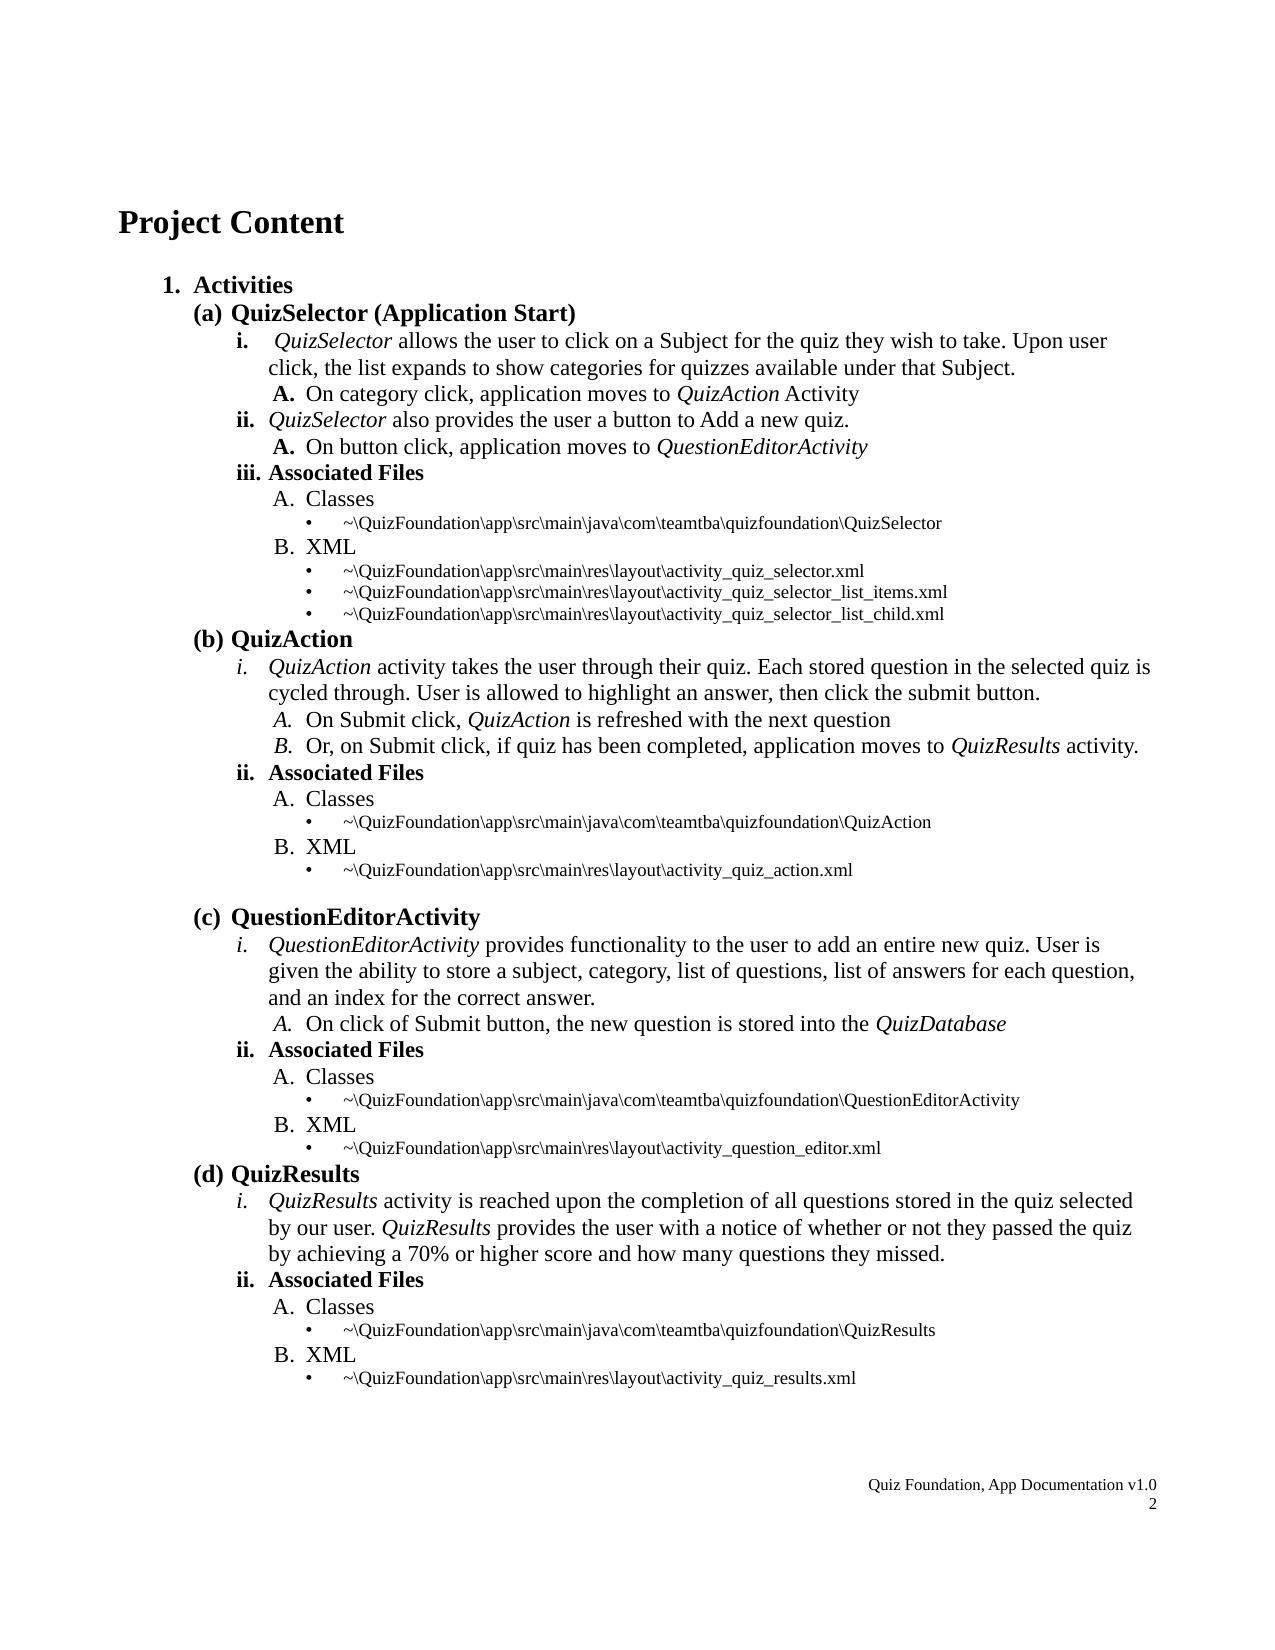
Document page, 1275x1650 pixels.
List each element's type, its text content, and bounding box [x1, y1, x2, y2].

list ~\QuizFoundation\app\src\main\java\com\teamtba\quizfoundation\QuizResults [306, 1319, 1157, 1341]
list QuizResults activity is reached upon the completion of all questions stored in the quiz selected by our user. QuizResults provides the user with a notice of whether or not they passed the quiz by achieving a 70% or higher score and how many questions they missed. [231, 1187, 1157, 1266]
list QuestionEditorActivity [193, 902, 1157, 931]
text Project Content [118, 203, 1157, 241]
list QuizSelector allows the user to click on a Subject for the quiz they wish to take. Upon user click, the list expands to show categories for quizzes available under that Subject. [231, 327, 1157, 380]
list ~\QuizFoundation\app\src\main\java\com\teamtba\quizfoundation\QuestionEditorActivity [306, 1089, 1157, 1111]
list Associated Files [231, 1036, 1157, 1063]
list ~\QuizFoundation\app\src\main\res\layout\activity_question_editor.xml [306, 1137, 1157, 1159]
list Activities [156, 270, 1157, 298]
list ~\QuizFoundation\app\src\main\res\layout\activity_quiz_selector_list_child.xml [306, 603, 1157, 624]
list QuestionEditorActivity provides functionality to the user to add an entire new quiz. User is given the ability to store a subject, category, list of questions, list of answers for each question, and an index for the correct answer. [231, 931, 1157, 1010]
list XML [268, 833, 1157, 859]
list On click of Submit button, the new question is stored into the QuizDatabase [268, 1010, 1157, 1036]
list XML [268, 1341, 1157, 1367]
list Associated Files [231, 1266, 1157, 1293]
list XML [268, 1111, 1157, 1137]
list ~\QuizFoundation\app\src\main\java\com\teamtba\quizfoundation\QuizAction [306, 811, 1157, 833]
list ~\QuizFoundation\app\src\main\res\layout\activity_quiz_selector.xml [306, 560, 1157, 581]
list On category click, application moves to QuizAction Activity [268, 380, 1157, 406]
list Classes [268, 1063, 1157, 1089]
list ~\QuizFoundation\app\src\main\java\com\teamtba\quizfoundation\QuizSelector [306, 512, 1157, 533]
list Classes [268, 485, 1157, 512]
list QuizResults [193, 1159, 1157, 1187]
list Classes [268, 1293, 1157, 1319]
list QuizSelector also provides the user a button to Add a new quiz. [231, 406, 1157, 433]
list QuizSelector (Application Start) [193, 298, 1157, 327]
list ~\QuizFoundation\app\src\main\res\layout\activity_quiz_action.xml [306, 859, 1157, 881]
list ~\QuizFoundation\app\src\main\res\layout\activity_quiz_selector_list_items.xml [306, 581, 1157, 603]
list ~\QuizFoundation\app\src\main\res\layout\activity_quiz_results.xml [306, 1367, 1157, 1389]
list On button click, application moves to QuestionEditorActivity [268, 433, 1157, 459]
list QuizAction activity takes the user through their quiz. Each stored question in the selected quiz is cycled through. User is allowed to highlight an answer, then click the submit button. [231, 653, 1157, 706]
list Associated Files [231, 758, 1157, 785]
list On Submit click, QuizAction is refreshed with the next question [268, 706, 1157, 732]
list XML [268, 533, 1157, 560]
list Or, on Submit click, if quiz has been completed, application moves to QuizResults activity. [268, 732, 1157, 758]
list Classes [268, 785, 1157, 811]
list Associated Files [231, 459, 1157, 485]
list QuizAction [193, 624, 1157, 653]
